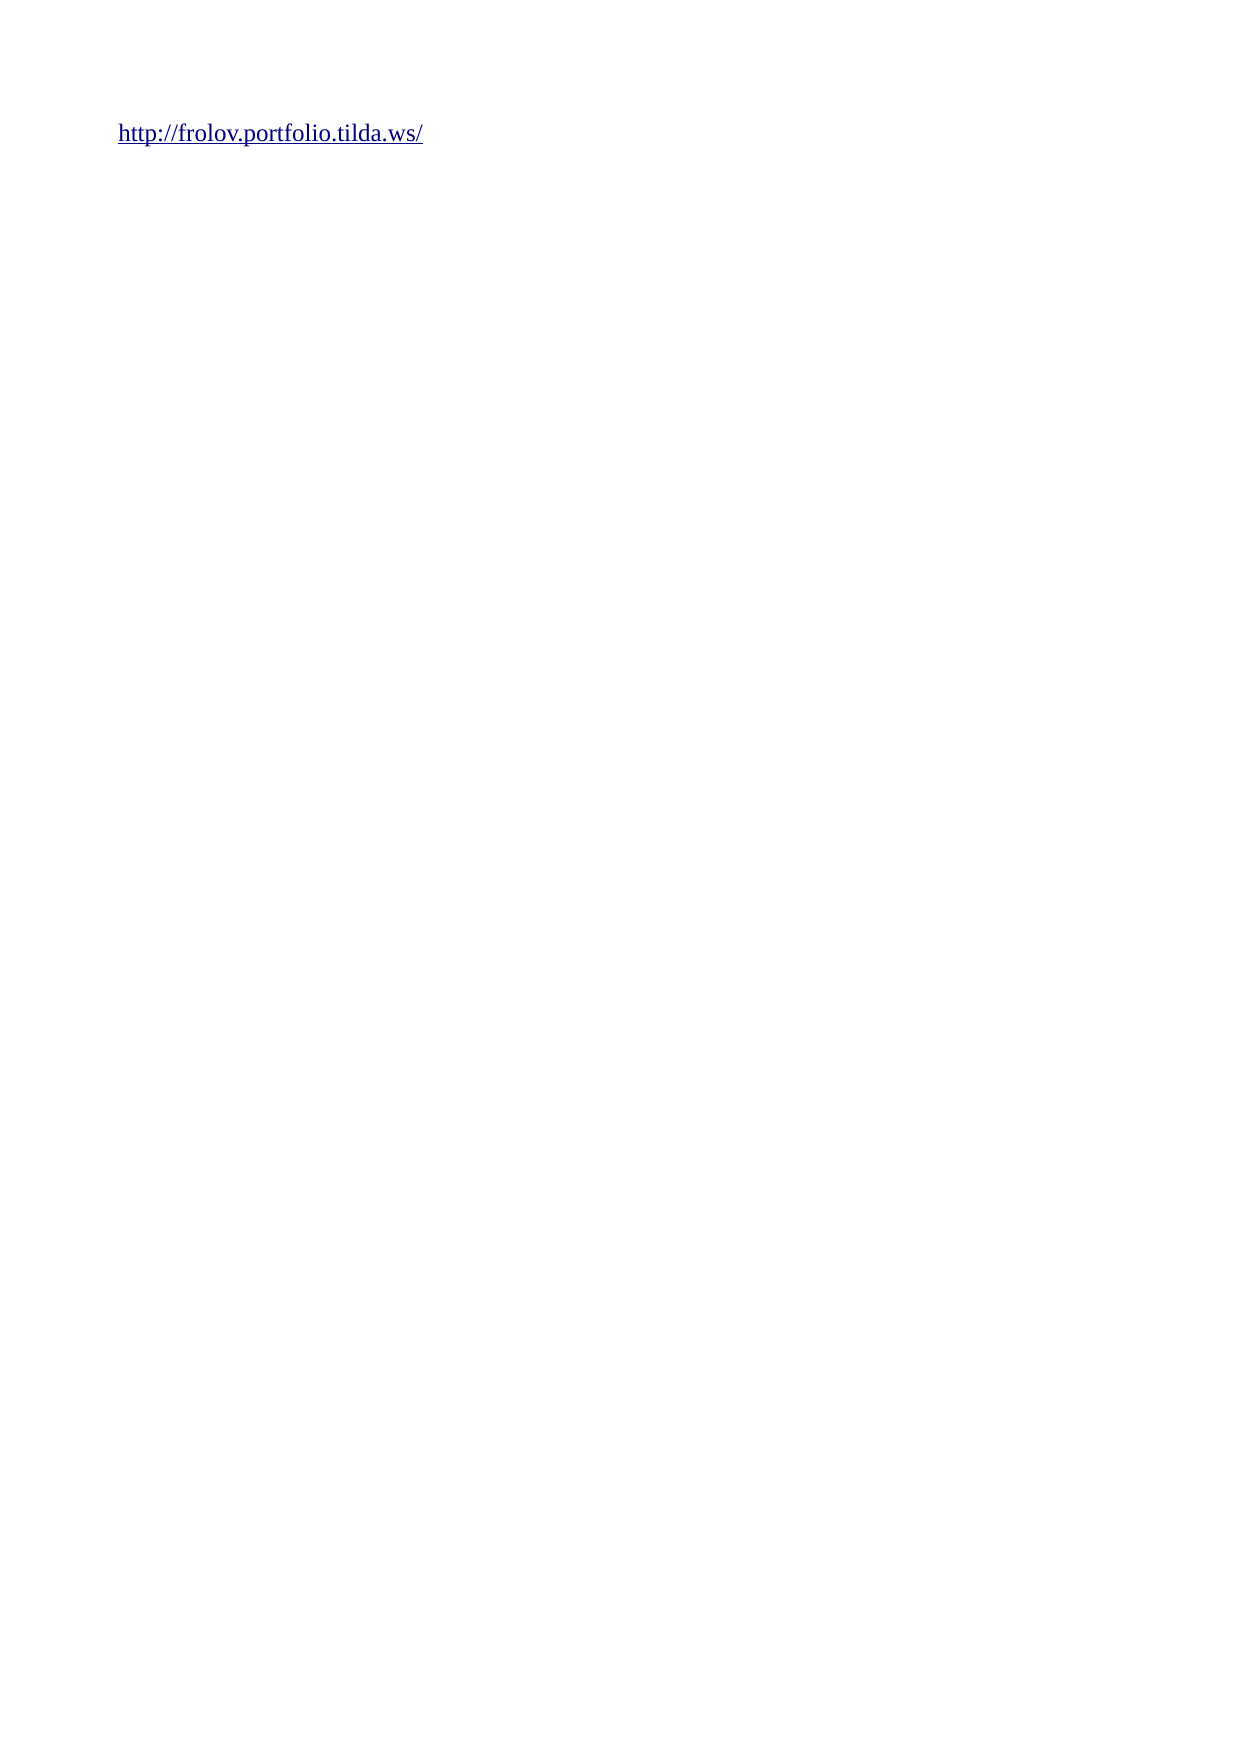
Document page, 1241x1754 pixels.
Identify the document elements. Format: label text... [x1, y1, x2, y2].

text http://frolov.portfolio.tilda.ws/ [118, 118, 1122, 147]
